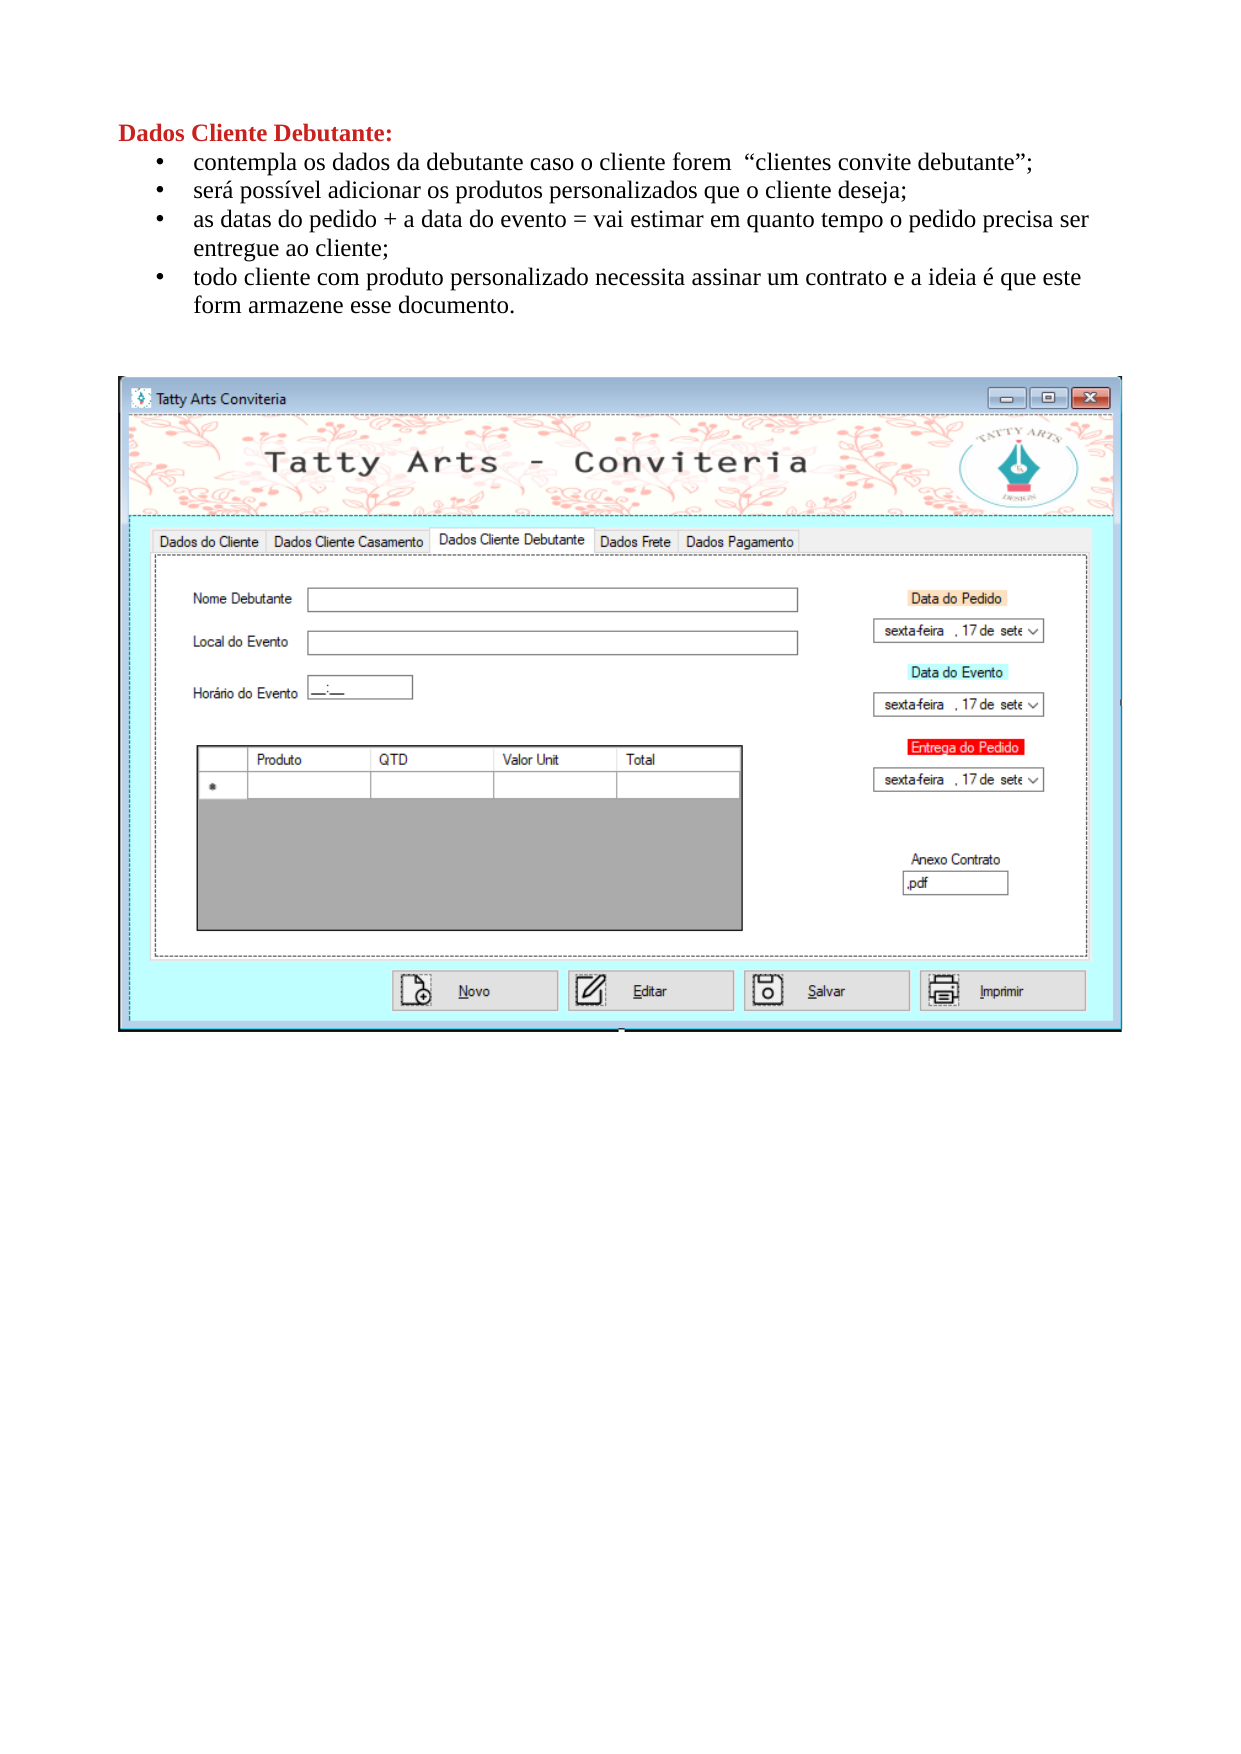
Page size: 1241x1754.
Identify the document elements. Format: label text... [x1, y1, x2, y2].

list será possível adicionar os produtos personalizados que o cliente deseja; [156, 176, 1122, 204]
list todo cliente com produto personalizado necessita assinar um contrato e a ideia é que este form armazene esse documento. [156, 262, 1122, 319]
picture [118, 376, 1123, 1032]
text Dados Cliente Debutante: [118, 118, 1122, 147]
list contempla os dados da debutante caso o cliente forem “clientes convite debutante”; [156, 147, 1122, 176]
list as datas do pedido + a data do evento = vai estimar em quanto tempo o pedido precisa ser entregue ao cliente; [156, 204, 1122, 262]
